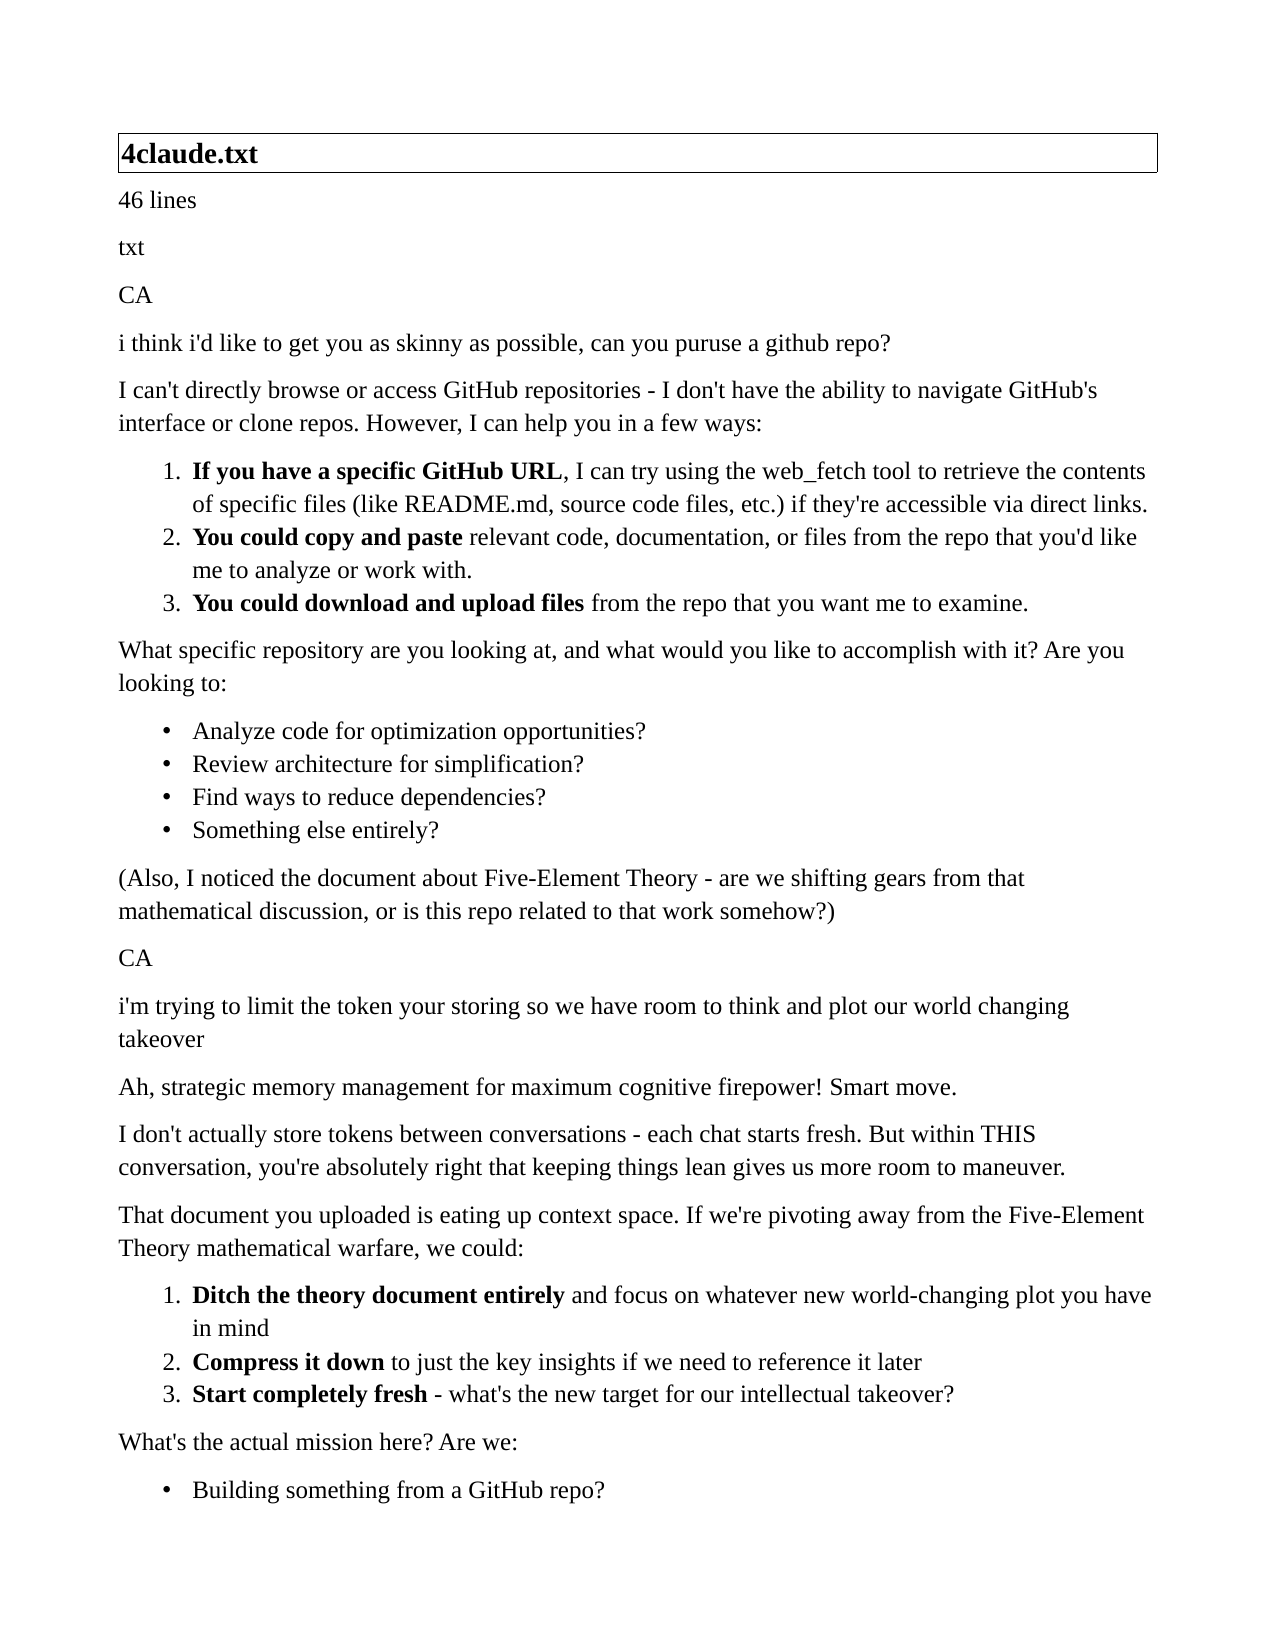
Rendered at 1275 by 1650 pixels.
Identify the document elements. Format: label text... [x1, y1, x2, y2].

text That document you uploaded is eating up context space. If we're pivoting away from the Five-Element Theory mathematical warfare, we could: [118, 1200, 1157, 1262]
text i think i'd like to get you as skinny as possible, can you puruse a github repo? [118, 328, 1157, 356]
list Something else entirely? [162, 815, 1157, 844]
list Analyze code for optimization opportunities? [162, 716, 1157, 745]
text What's the actual mission here? Are we: [118, 1427, 1157, 1456]
text I don't actually store tokens between conversations - each chat starts fresh. But within THIS conversation, you're absolutely right that keeping things lean gives us more room to maneuver. [118, 1119, 1157, 1181]
text CA [118, 943, 1157, 972]
text txt [118, 232, 1157, 261]
text Ah, strategic memory management for maximum cognitive firepower! Smart move. [118, 1072, 1157, 1100]
list Ditch the theory document entirely and focus on whatever new world-changing plot you have in mind [162, 1281, 1157, 1342]
list Compress it down to just the key insights if we need to reference it later [162, 1347, 1157, 1375]
text 46 lines [118, 185, 1157, 213]
list You could download and upload files from the repo that you want me to examine. [162, 588, 1157, 617]
text I can't directly browse or access GitHub repositories - I don't have the ability to navigate GitHub's interface or clone repos. However, I can help you in a few ways: [118, 375, 1157, 437]
subtitle 4claude.txt [119, 134, 1157, 172]
list Find ways to reduce dependencies? [162, 782, 1157, 811]
list You could copy and paste relevant code, documentation, or files from the repo that you'd like me to analyze or work with. [162, 522, 1157, 584]
text (Also, I noticed the document about Five-Element Theory - are we shifting gears from that mathematical discussion, or is this repo related to that work somehow?) [118, 863, 1157, 924]
list If you have a specific GitHub URL, I can try using the web_fetch tool to retrieve the contents of specific files (like README.md, source code files, etc.) if they're accessible via direct links. [162, 456, 1157, 518]
text i'm trying to limit the token your storing so we have room to think and plot our world changing takeover [118, 991, 1157, 1053]
list Start completely fresh - what's the new target for our intellectual takeover? [162, 1379, 1157, 1408]
list Review architecture for simplification? [162, 749, 1157, 778]
list Building something from a GitHub repo? [162, 1475, 1157, 1503]
text What specific repository are you looking at, and what would you like to accomplish with it? Are you looking to: [118, 636, 1157, 697]
text CA [118, 280, 1157, 309]
